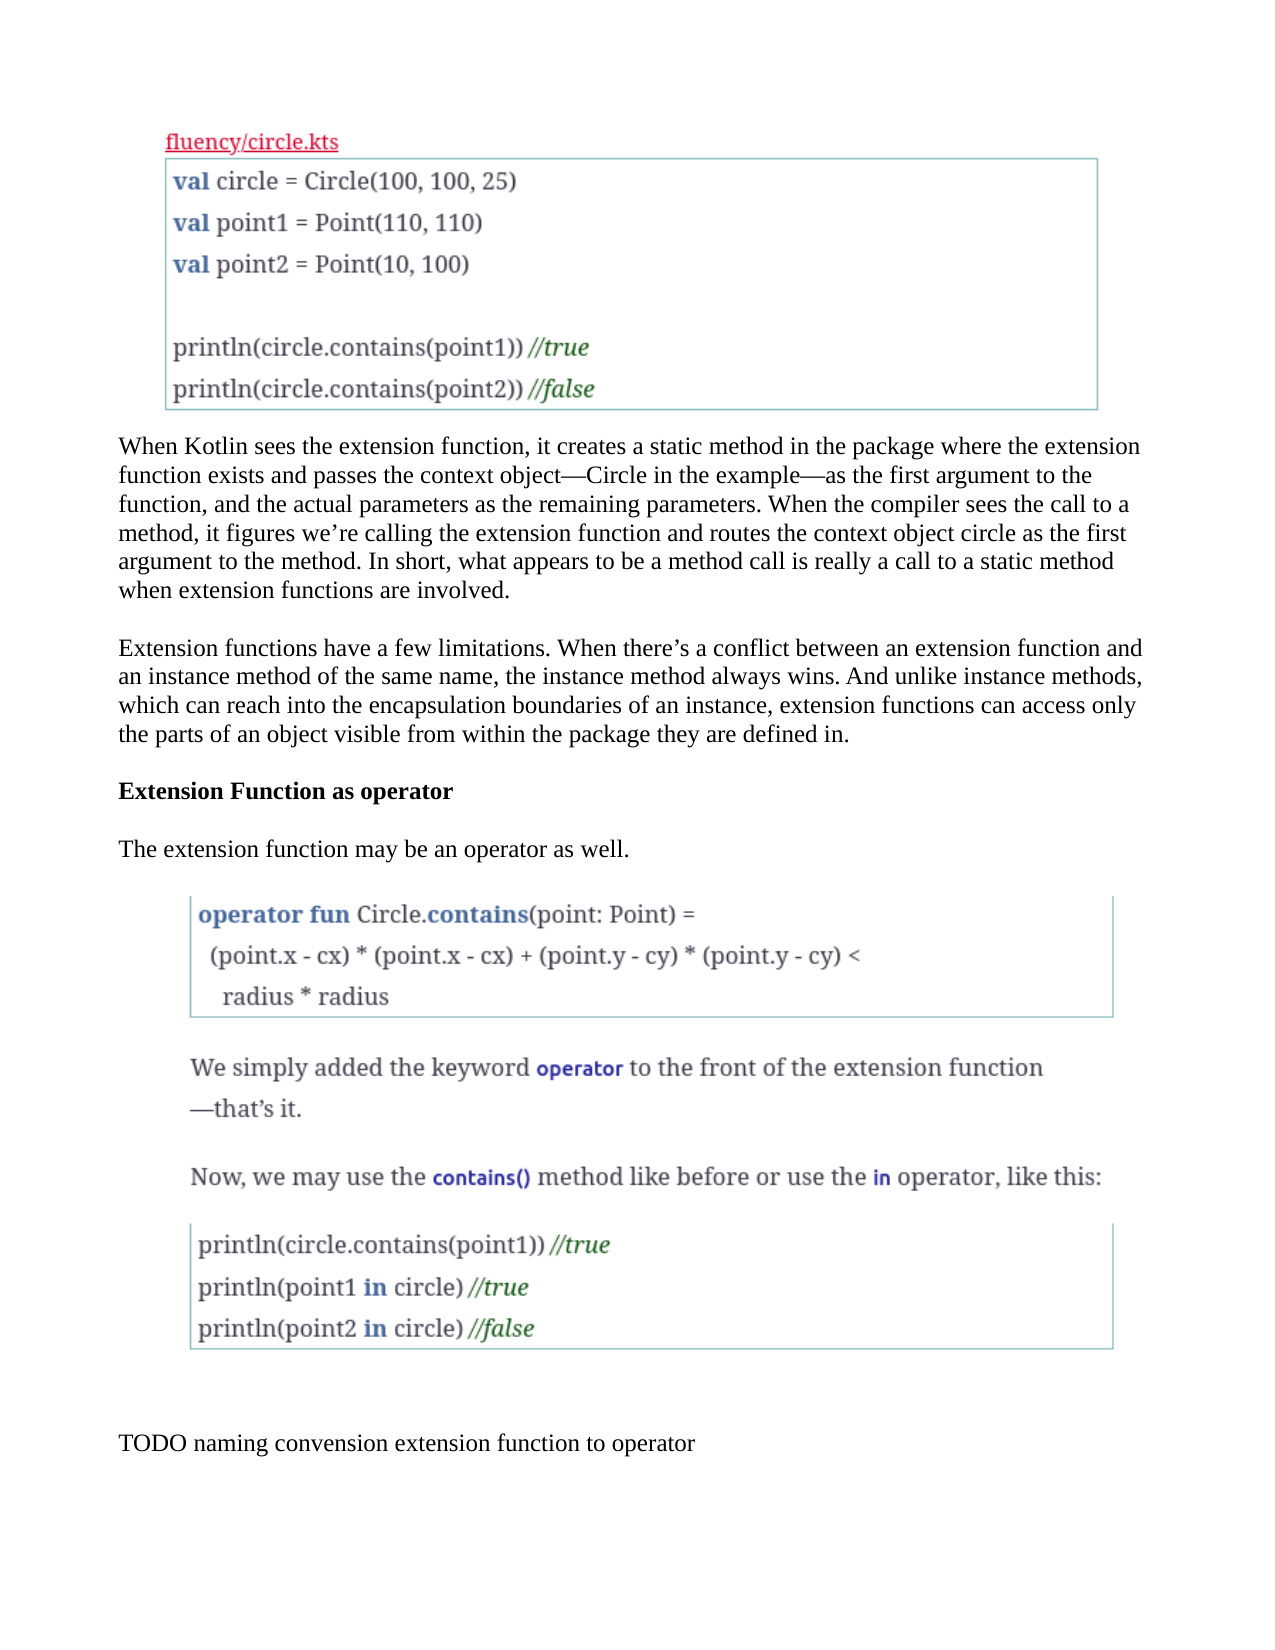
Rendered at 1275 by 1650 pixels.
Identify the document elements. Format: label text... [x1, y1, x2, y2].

text The extension function may be an operator as well. [118, 834, 1157, 863]
text When Kotlin sees the extension function, it creates a static method in the package where the extension function exists and passes the context object—Circle in the example—as the first argument to the function, and the actual parameters as the remaining parameters. When the compiler sees the call to a method, it figures we’re calling the extension function and routes the context object circle as the first argument to the method. In short, what appears to be a method call is really a call to a static method when extension functions are involved. [118, 432, 1157, 604]
picture [118, 118, 1157, 432]
text TODO naming convension extension function to operator [118, 1428, 1157, 1456]
picture [122, 896, 1162, 1371]
text Extension Function as operator [118, 776, 1157, 805]
text Extension functions have a few limitations. When there’s a conflict between an extension function and an instance method of the same name, the instance method always wins. And unlike instance methods, which can reach into the encapsulation boundaries of an instance, extension functions can access only the parts of an object visible from within the package they are defined in. [118, 633, 1157, 748]
